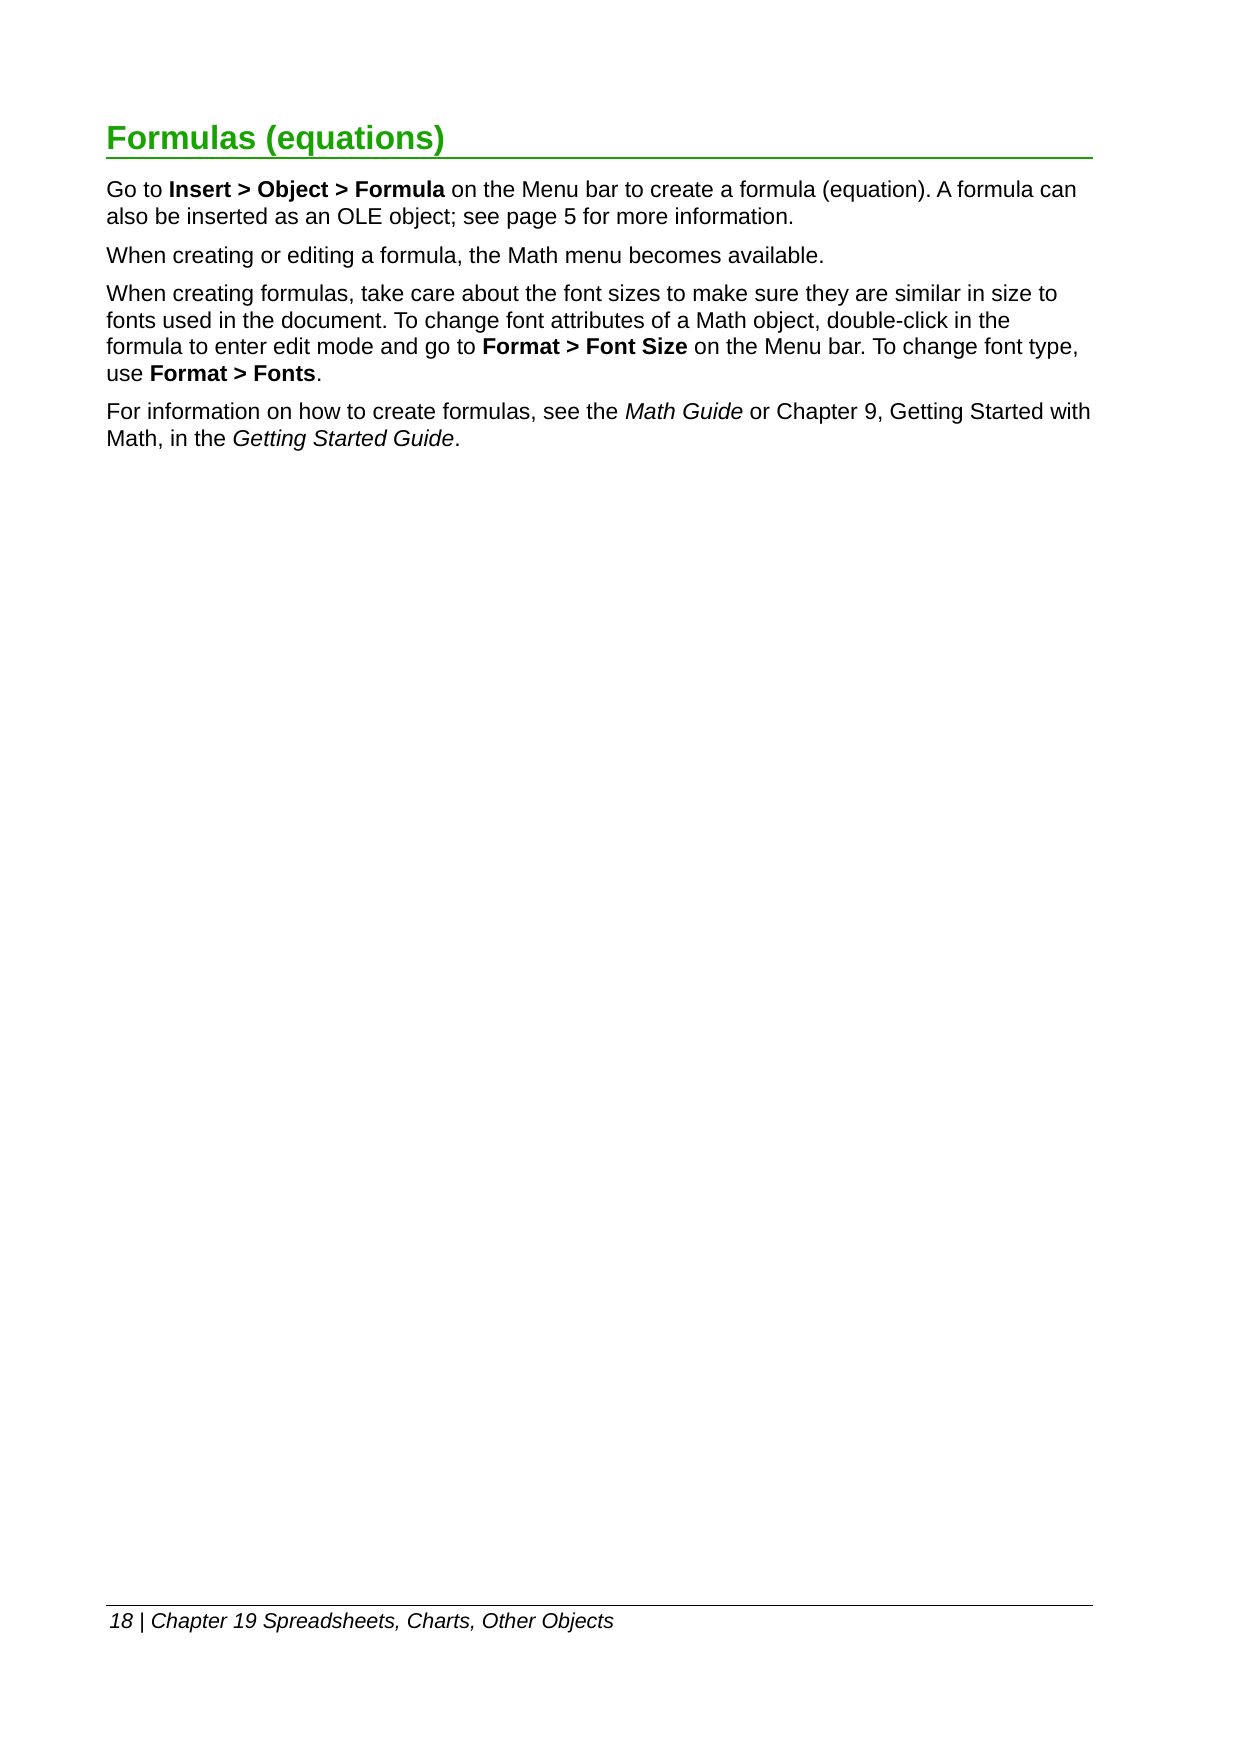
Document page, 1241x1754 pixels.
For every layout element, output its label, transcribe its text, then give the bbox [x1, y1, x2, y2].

subtitle Formulas (equations) [106, 118, 1093, 157]
text Go to Insert > Object > Formula on the Menu bar to create a formula (equation). A formula can also be inserted as an OLE object; see page 5 for more information. [106, 176, 1093, 229]
text For information on how to create formulas, see the Math Guide or Chapter 9, Getting Started with Math, in the Getting Started Guide. [106, 398, 1093, 451]
text When creating or editing a formula, the Math menu becomes available. [106, 242, 1093, 268]
text When creating formulas, take care about the font sizes to make sure they are similar in size to fonts used in the document. To change font attributes of a Math object, double-click in the formula to enter edit mode and go to Format > Font Size on the Menu bar. To change font type, use Format > Fonts. [106, 280, 1093, 386]
